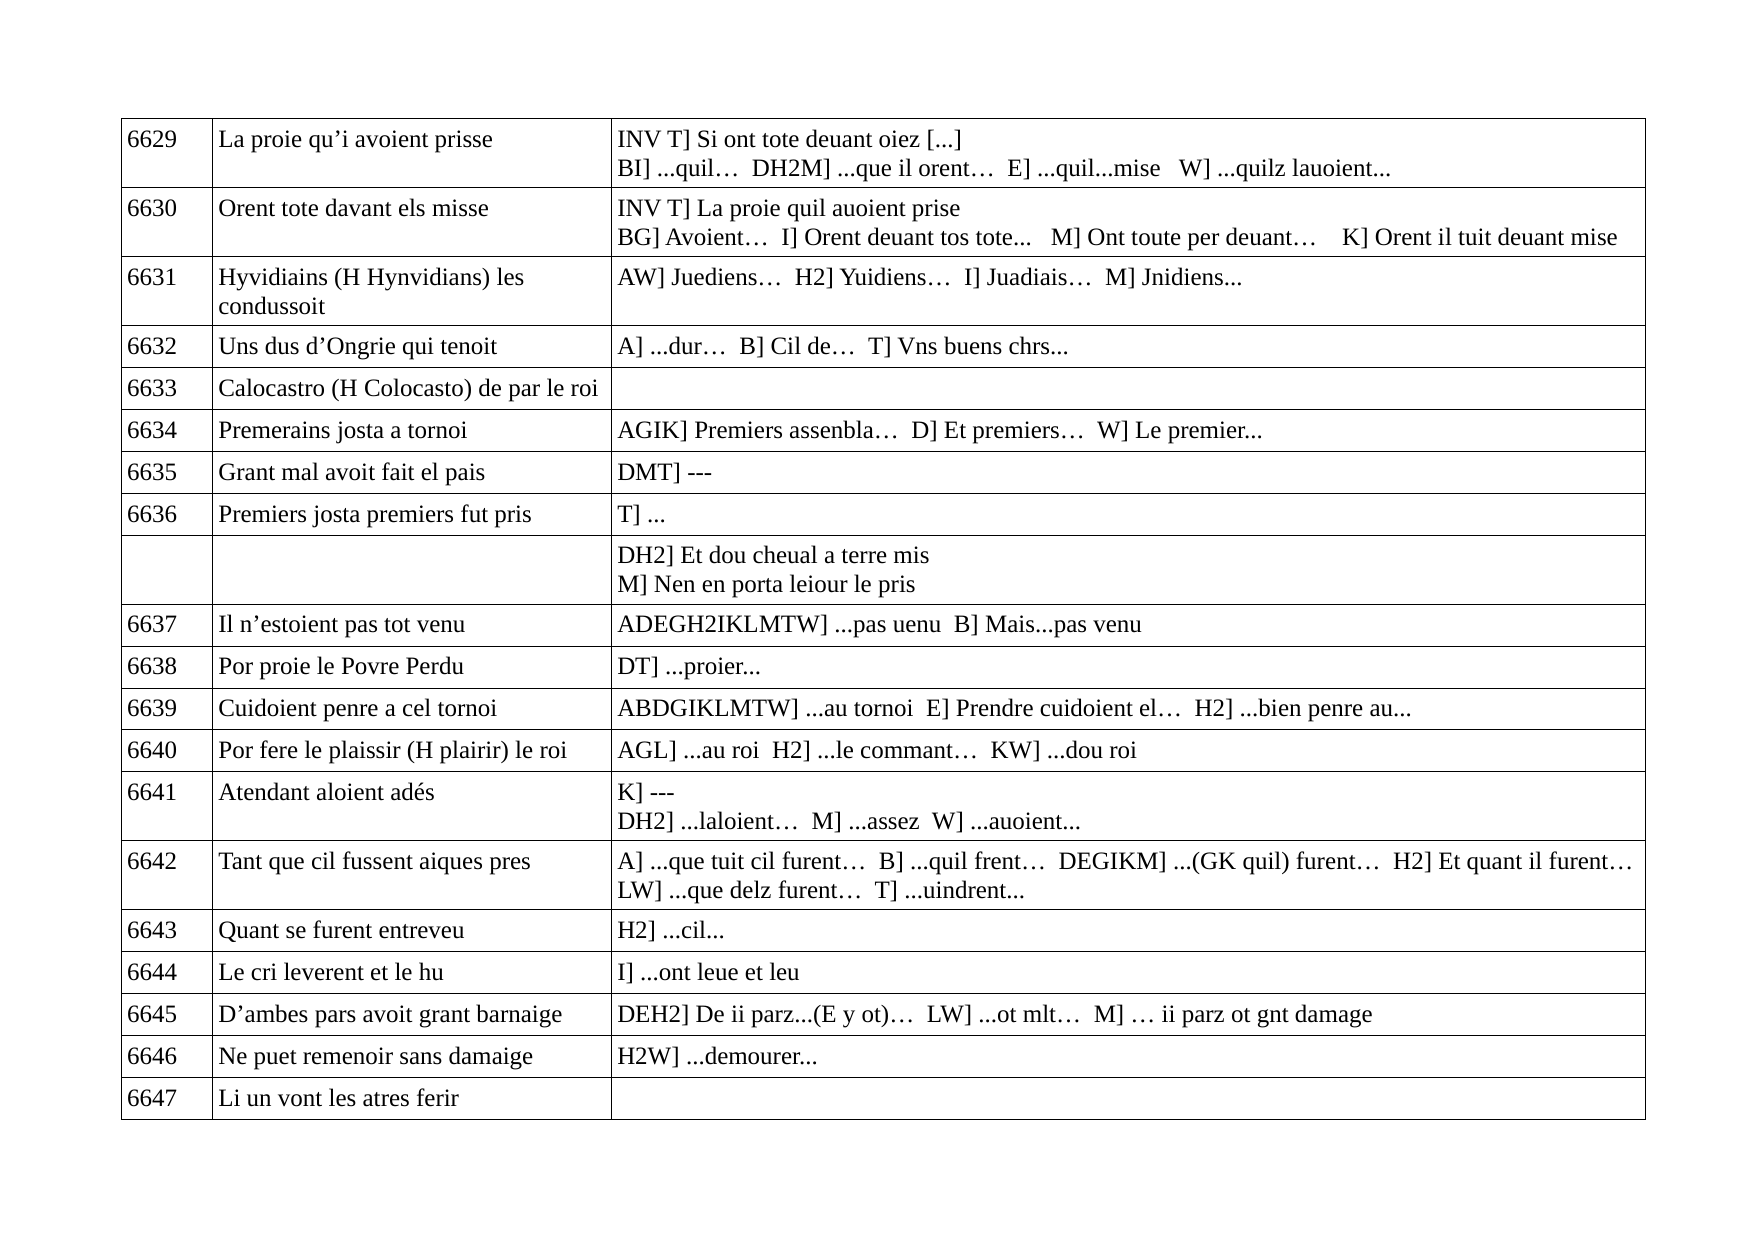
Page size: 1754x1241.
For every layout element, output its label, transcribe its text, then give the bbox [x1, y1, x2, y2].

table_cell Hyvidiains (H Hynvidians) les condussoit [213, 257, 611, 325]
table_cell 6633 [122, 368, 212, 409]
table_cell La proie qu’i avoient prisse [213, 119, 611, 187]
table_cell AGL] ...au roi H2] ...le commant… KW] ...dou roi [612, 730, 1645, 771]
table_cell Orent tote davant els misse [213, 188, 611, 256]
table_cell A] ...que tuit cil furent… B] ...quil frent… DEGIKM] ...(GK quil) furent… H2] Et quant il furent… LW] ...que delz furent… T] ...uindrent... [612, 841, 1645, 909]
table_cell 6630 [122, 188, 212, 256]
table_cell Ne puet remenoir sans damaige [213, 1036, 611, 1077]
table_cell 6639 [122, 689, 212, 729]
table_cell 6645 [122, 994, 212, 1035]
table_cell DMT] --- [612, 452, 1645, 493]
table_cell ABDGIKLMTW] ...au tornoi E] Prendre cuidoient el… H2] ...bien penre au... [612, 689, 1645, 729]
table_cell Quant se furent entreveu [213, 910, 611, 951]
table_cell 6647 [122, 1078, 212, 1119]
table_cell 6636 [122, 494, 212, 535]
table_cell 6635 [122, 452, 212, 493]
table_cell Tant que cil fussent aiques pres [213, 841, 611, 909]
table_cell DH2] Et dou cheual a terre mis M] Nen en porta leiour le pris [612, 536, 1645, 604]
table_cell 6643 [122, 910, 212, 951]
table_cell D’ambes pars avoit grant barnaige [213, 994, 611, 1035]
table_cell 6629 [122, 119, 212, 187]
table_cell K] --- DH2] ...laloient… M] ...assez W] ...auoient... [612, 772, 1645, 840]
table_cell Li un vont les atres ferir [213, 1078, 611, 1119]
table_cell Premerains josta a tornoi [213, 410, 611, 451]
table_cell Uns dus d’Ongrie qui tenoit [213, 326, 611, 367]
table_cell 6631 [122, 257, 212, 325]
table_cell Le cri leverent et le hu [213, 952, 611, 993]
table_cell 6640 [122, 730, 212, 771]
table_cell 6642 [122, 841, 212, 909]
table_cell T] ... [612, 494, 1645, 535]
table_cell Premiers josta premiers fut pris [213, 494, 611, 535]
table_cell [213, 536, 611, 604]
table_cell DT] ...proier... [612, 647, 1645, 687]
table_cell 6637 [122, 605, 212, 646]
table_cell INV T] Si ont tote deuant oiez [...] BI] ...quil… DH2M] ...que il orent… E] ...quil...mise W] ...quilz lauoient... [612, 119, 1645, 187]
table_cell I] ...ont leue et leu [612, 952, 1645, 993]
table_cell Por fere le plaissir (H plairir) le roi [213, 730, 611, 771]
table_cell Por proie le Povre Perdu [213, 647, 611, 687]
table_cell A] ...dur… B] Cil de… T] Vns buens chrs... [612, 326, 1645, 367]
table_cell DEH2] De ii parz...(E y ot)… LW] ...ot mlt… M] … ii parz ot gnt damage [612, 994, 1645, 1035]
table_cell 6644 [122, 952, 212, 993]
table_cell Grant mal avoit fait el pais [213, 452, 611, 493]
table_cell 6634 [122, 410, 212, 451]
table_cell [612, 1078, 1645, 1119]
table_cell H2] ...cil... [612, 910, 1645, 951]
table_cell 6646 [122, 1036, 212, 1077]
table_cell ADEGH2IKLMTW] ...pas uenu B] Mais...pas venu [612, 605, 1645, 646]
table_cell [122, 536, 212, 604]
table_cell [612, 368, 1645, 409]
table_cell Cuidoient penre a cel tornoi [213, 689, 611, 729]
table_cell 6632 [122, 326, 212, 367]
table_cell AW] Juediens… H2] Yuidiens… I] Juadiais… M] Jnidiens... [612, 257, 1645, 325]
table_cell 6638 [122, 647, 212, 687]
table_cell AGIK] Premiers assenbla… D] Et premiers… W] Le premier... [612, 410, 1645, 451]
table_cell H2W] ...demourer... [612, 1036, 1645, 1077]
table_cell Il n’estoient pas tot venu [213, 605, 611, 646]
table_cell Atendant aloient adés [213, 772, 611, 840]
table_cell Calocastro (H Colocasto) de par le roi [213, 368, 611, 409]
table_cell 6641 [122, 772, 212, 840]
table_cell INV T] La proie quil auoient prise BG] Avoient… I] Orent deuant tos tote... M] Ont toute per deuant… K] Orent il tuit deuant mise [612, 188, 1645, 256]
